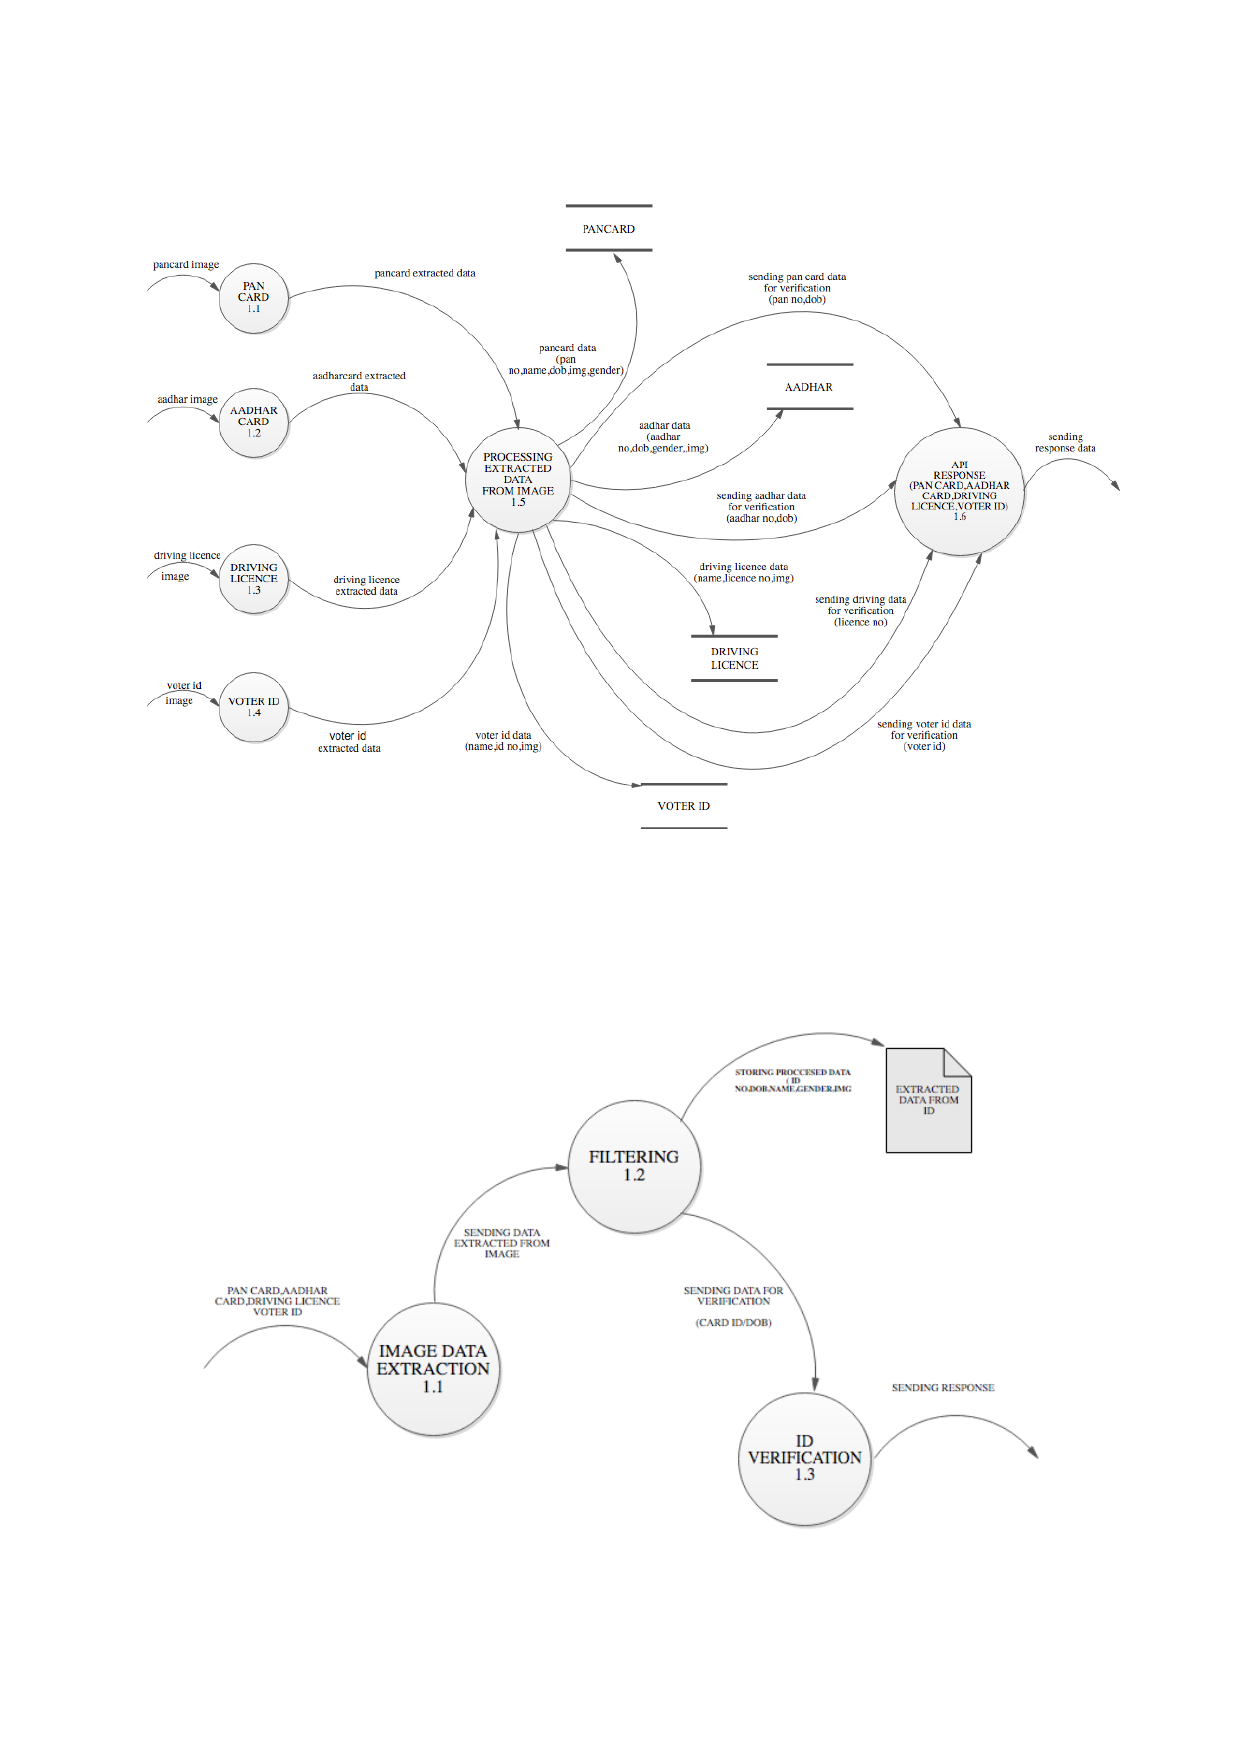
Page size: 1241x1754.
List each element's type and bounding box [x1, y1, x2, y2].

picture [118, 204, 1123, 829]
picture [199, 1030, 1042, 1531]
